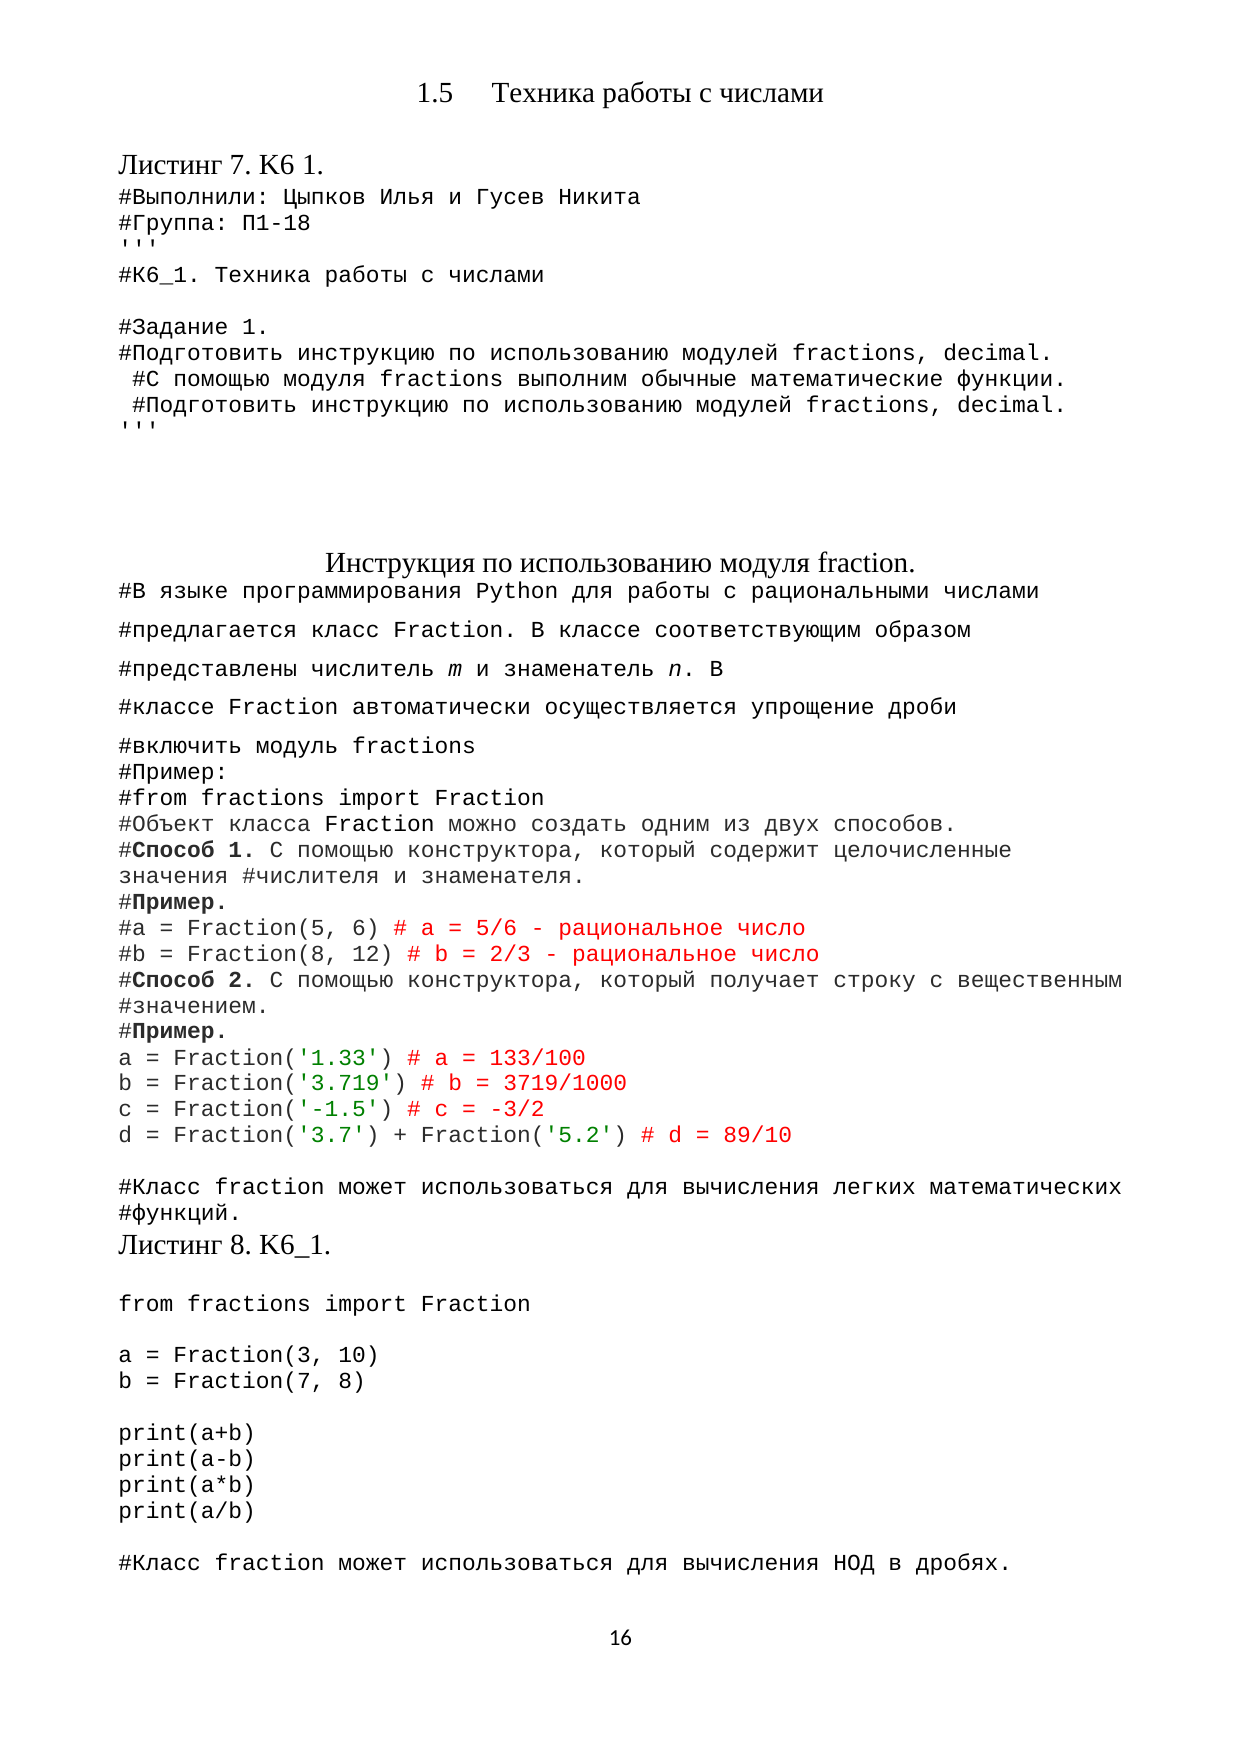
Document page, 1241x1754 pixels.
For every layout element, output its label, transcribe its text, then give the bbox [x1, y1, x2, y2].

text Инструкция по использованию модуля fraction. [118, 546, 1122, 579]
text #b = Fraction(8, 12) # b = 2/3 - рациональное число [118, 942, 1122, 968]
text ''' [118, 419, 1122, 445]
text #Группа: П1-18 [118, 212, 1122, 237]
text #from fractions import Fraction [118, 786, 1122, 812]
text print(a*b) [118, 1473, 1122, 1499]
text b = Fraction('3.719') # b = 3719/1000 [118, 1072, 1122, 1098]
text c = Fraction('-1.5') # c = -3/2 [118, 1098, 1122, 1124]
text Листинг 7. K6 1. [118, 147, 1122, 181]
text #Пример. [118, 1020, 1122, 1046]
text #В языке программирования Python для работы с рациональными числами #предлагается класс Fraction. В классе соответствующим образом #представлены числитель m и знаменатель n. В #классе Fraction автоматически осуществляется упрощение дроби [118, 579, 1122, 722]
text #Класс fraction может использоваться для вычисления легких математических #функций. [118, 1176, 1122, 1227]
text print(a+b) [118, 1422, 1122, 1447]
text #a = Fraction(5, 6) # a = 5/6 - рациональное число [118, 916, 1122, 942]
text from fractions import Fraction [118, 1292, 1122, 1318]
text print(a/b) [118, 1499, 1122, 1525]
text #Объект класса Fraction можно создать одним из двух способов. [118, 812, 1122, 838]
text #Способ 1. С помощью конструктора, который содержит целочисленные значения #числителя и знаменателя. [118, 838, 1122, 890]
text #С помощью модуля fractions выполним обычные математические функции. [118, 367, 1122, 393]
text #Подготовить инструкцию по использованию модулей fractions, decimal. [118, 393, 1122, 419]
text #Выполнили: Цыпков Илья и Гусев Никита [118, 186, 1122, 212]
text #Способ 2. С помощью конструктора, который получает строку с вещественным #значением. [118, 968, 1122, 1020]
text #Задание 1. [118, 315, 1122, 341]
text #Пример: [118, 761, 1122, 786]
text print(a-b) [118, 1447, 1122, 1473]
text b = Fraction(7, 8) [118, 1370, 1122, 1396]
text #Класс fraction может использоваться для вычисления НОД в дробях. [118, 1551, 1122, 1577]
text ''' [118, 237, 1122, 263]
text #К6_1. Техника работы с числами [118, 263, 1122, 289]
text #включить модуль fractions [118, 734, 1122, 761]
text #Пример. [118, 890, 1122, 916]
text #Подготовить инструкцию по использованию модулей fractions, decimal. [118, 341, 1122, 367]
text a = Fraction('1.33') # a = 133/100 [118, 1046, 1122, 1072]
text a = Fraction(3, 10) [118, 1344, 1122, 1370]
text d = Fraction('3.7') + Fraction('5.2') # d = 89/10 [118, 1124, 1122, 1149]
text Листинг 8. K6_1. [118, 1227, 1122, 1261]
list Техника работы с числами [118, 75, 1122, 108]
